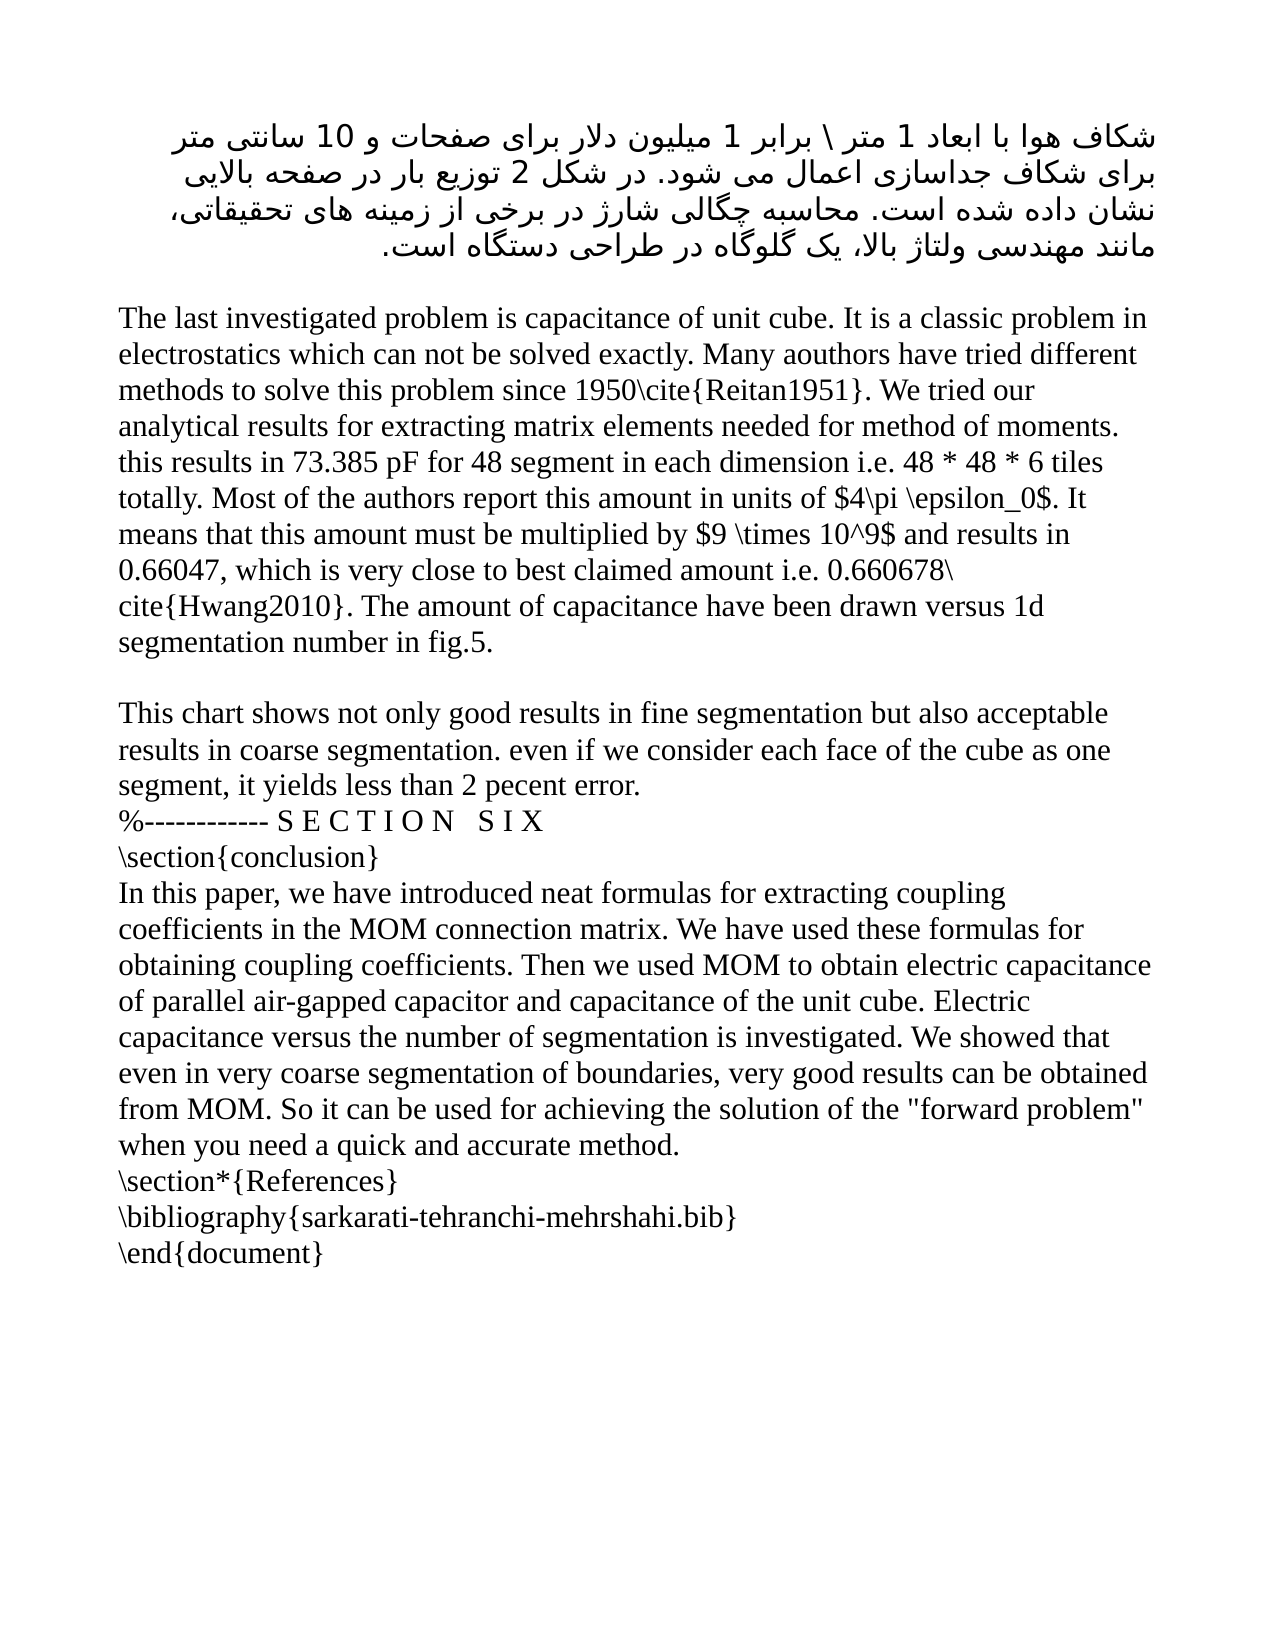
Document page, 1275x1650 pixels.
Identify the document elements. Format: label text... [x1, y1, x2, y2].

text This chart shows not only good results in fine segmentation but also acceptable results in coarse segmentation. even if we consider each face of the cube as one segment, it yields less than 2 pecent error. [118, 695, 1157, 803]
text The last investigated problem is capacitance of unit cube. It is a classic problem in electrostatics which can not be solved exactly. Many aouthors have tried different methods to solve this problem since 1950\cite{Reitan1951}. We tried our analytical results for extracting matrix elements needed for method of moments. this results in 73.385 pF for 48 segment in each dimension i.e. 48 * 48 * 6 tiles totally. Most of the authors report this amount in units of $4\pi \epsilon_0$. It means that this amount must be multiplied by $9 \times 10^9$ and results in 0.66047, which is very close to best claimed amount i.e. 0.660678\cite{Hwang2010}. The amount of capacitance have been drawn versus 1d segmentation number in fig.5. [118, 299, 1157, 659]
text همانطور که در بالا ذکر شد، در MOM مجموعه ای از معادلات حل می شود تا مقدار شارژ هر کاشی به دست آید. بنابراین توزیع چگالی بار مستقیماً در این روش به دست می آید. به عنوان مثال، این روش برای یک خازن صفحه موازی با شکاف هوا با ابعاد 1 متر \ برابر 1 میلیون دلار برای صفحات و 10 سانتی متر برای شکاف جداسازی اعمال می شود. در شکل 2 توزیع بار در صفحه بالایی نشان داده شده است. محاسبه چگالی شارژ در برخی از زمینه های تحقیقاتی، مانند مهندسی ولتاژ بالا، یک گلوگاه در طراحی دستگاه است. [118, 118, 1157, 263]
text \bibliography{sarkarati-tehranchi-mehrshahi.bib} [118, 1198, 1157, 1234]
text %------------ S E C T I O N S I X [118, 803, 1157, 838]
text \section*{References} [118, 1162, 1157, 1198]
text In this paper, we have introduced neat formulas for extracting coupling coefficients in the MOM connection matrix. We have used these formulas for obtaining coupling coefficients. Then we used MOM to obtain electric capacitance of parallel air-gapped capacitor and capacitance of the unit cube. Electric capacitance versus the number of segmentation is investigated. We showed that even in very coarse segmentation of boundaries, very good results can be obtained from MOM. So it can be used for achieving the solution of the "forward problem" when you need a quick and accurate method. [118, 874, 1157, 1162]
text \section{conclusion} [118, 838, 1157, 874]
text \end{document} [118, 1234, 1157, 1270]
